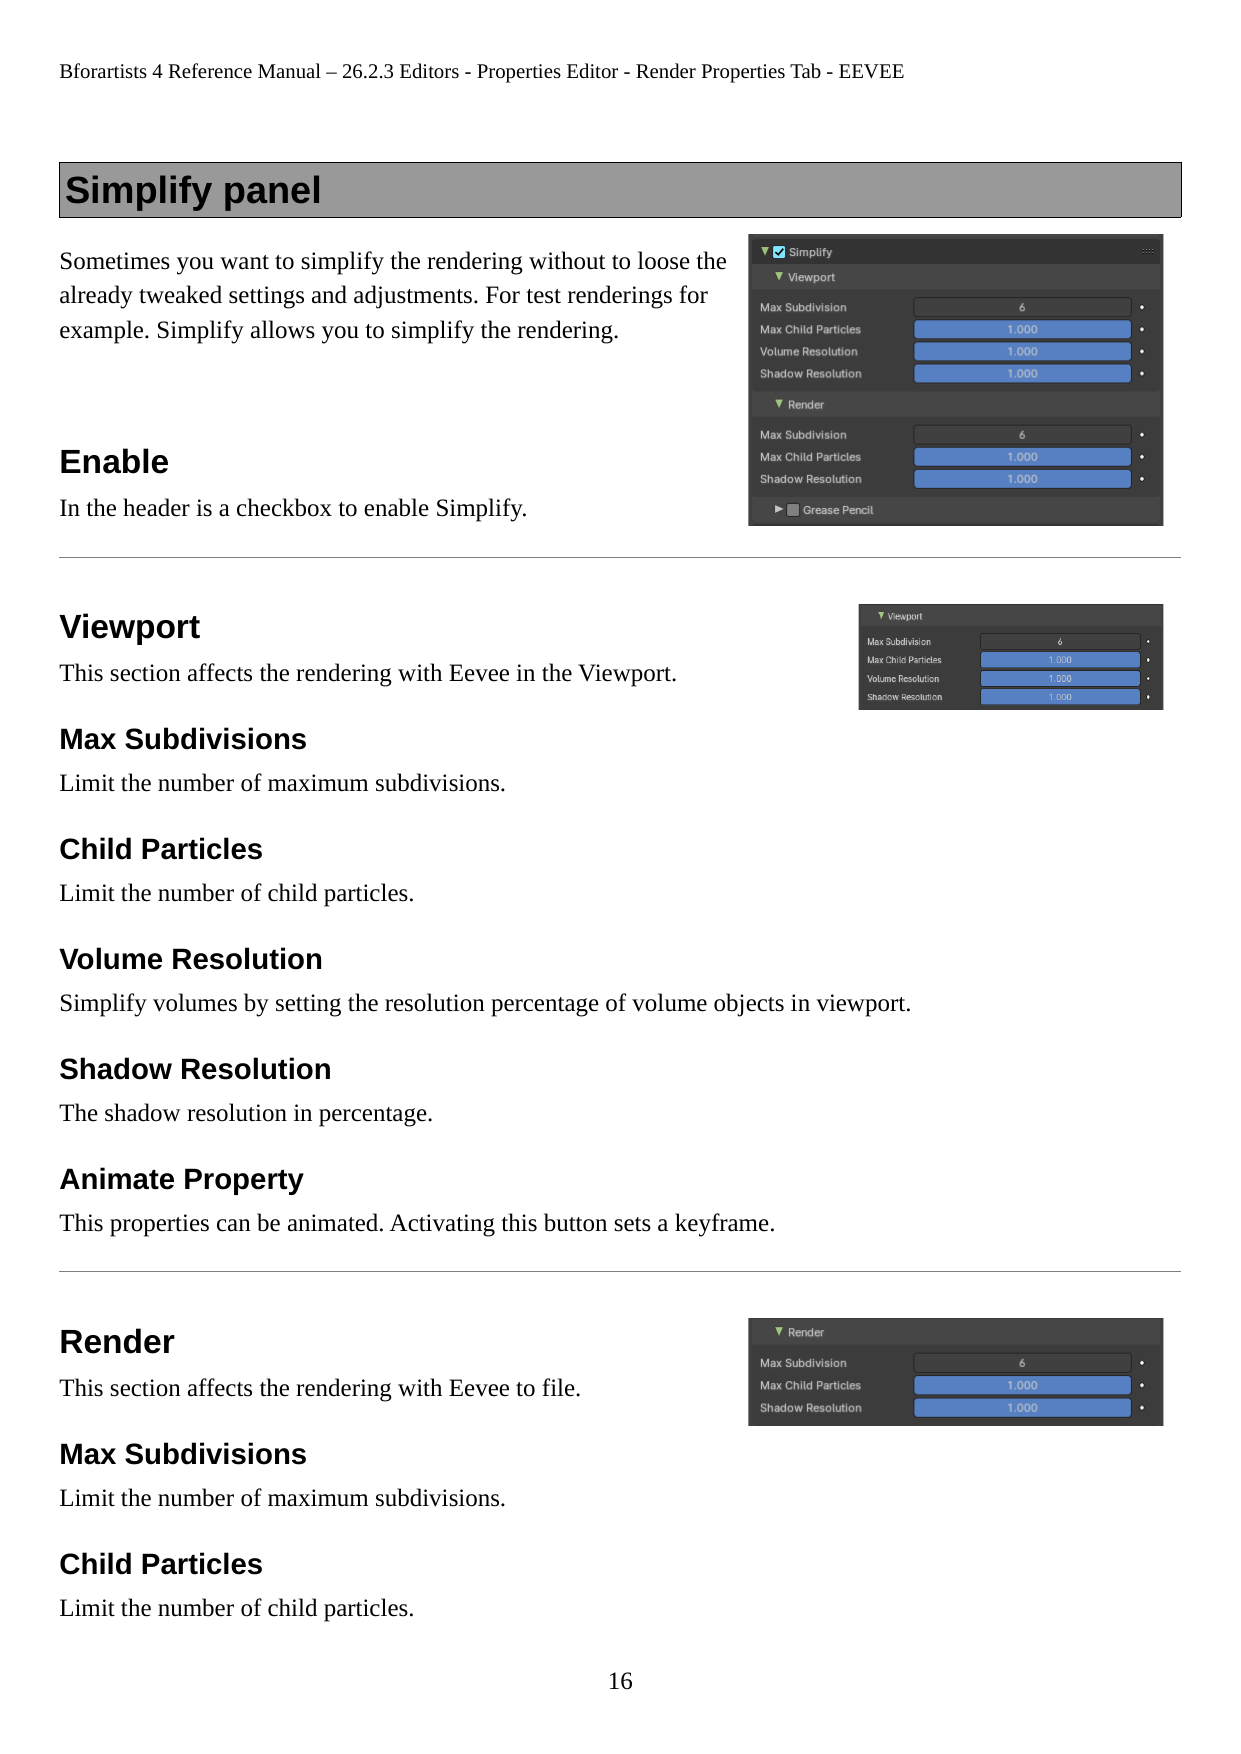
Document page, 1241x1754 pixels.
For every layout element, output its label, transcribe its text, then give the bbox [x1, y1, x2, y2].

subtitle Animate Property [59, 1162, 1181, 1195]
text This properties can be animated. Activating this button sets a keyframe. [59, 1208, 1181, 1237]
subtitle Max Subdivisions [59, 722, 1181, 756]
subtitle Shadow Resolution [59, 1052, 1181, 1086]
subtitle Max Subdivisions [59, 1437, 1181, 1471]
subtitle Enable [59, 442, 748, 481]
subtitle Volume Resolution [59, 942, 1181, 976]
text Sometimes you want to simplify the rendering without to loose the already tweaked settings and adjustments. For test renderings for example. Simplify allows you to simplify the rendering. [59, 246, 748, 343]
text Limit the number of maximum subdivisions. [59, 768, 1181, 797]
subtitle Child Particles [59, 1547, 1181, 1580]
text This section affects the rendering with Eevee to file. [59, 1373, 748, 1402]
subtitle [1164, 607, 1181, 646]
subtitle [1164, 1322, 1181, 1361]
text Limit the number of maximum subdivisions. [59, 1483, 1181, 1512]
table_header Simplify panel [60, 163, 1181, 217]
text The shadow resolution in percentage. [59, 1098, 1181, 1127]
text This section affects the rendering with Eevee in the Viewport. [59, 658, 858, 687]
text In the header is a checkbox to enable Simplify. [59, 493, 748, 522]
picture [858, 604, 1164, 710]
subtitle Viewport [59, 607, 858, 646]
text Limit the number of child particles. [59, 878, 1181, 907]
text Limit the number of child particles. [59, 1593, 1181, 1622]
subtitle [1164, 442, 1181, 481]
subtitle Child Particles [59, 832, 1181, 866]
text Simplify volumes by setting the resolution percentage of volume objects in viewport. [59, 988, 1181, 1017]
picture [748, 1318, 1164, 1426]
picture [748, 234, 1164, 526]
subtitle Render [59, 1322, 748, 1361]
